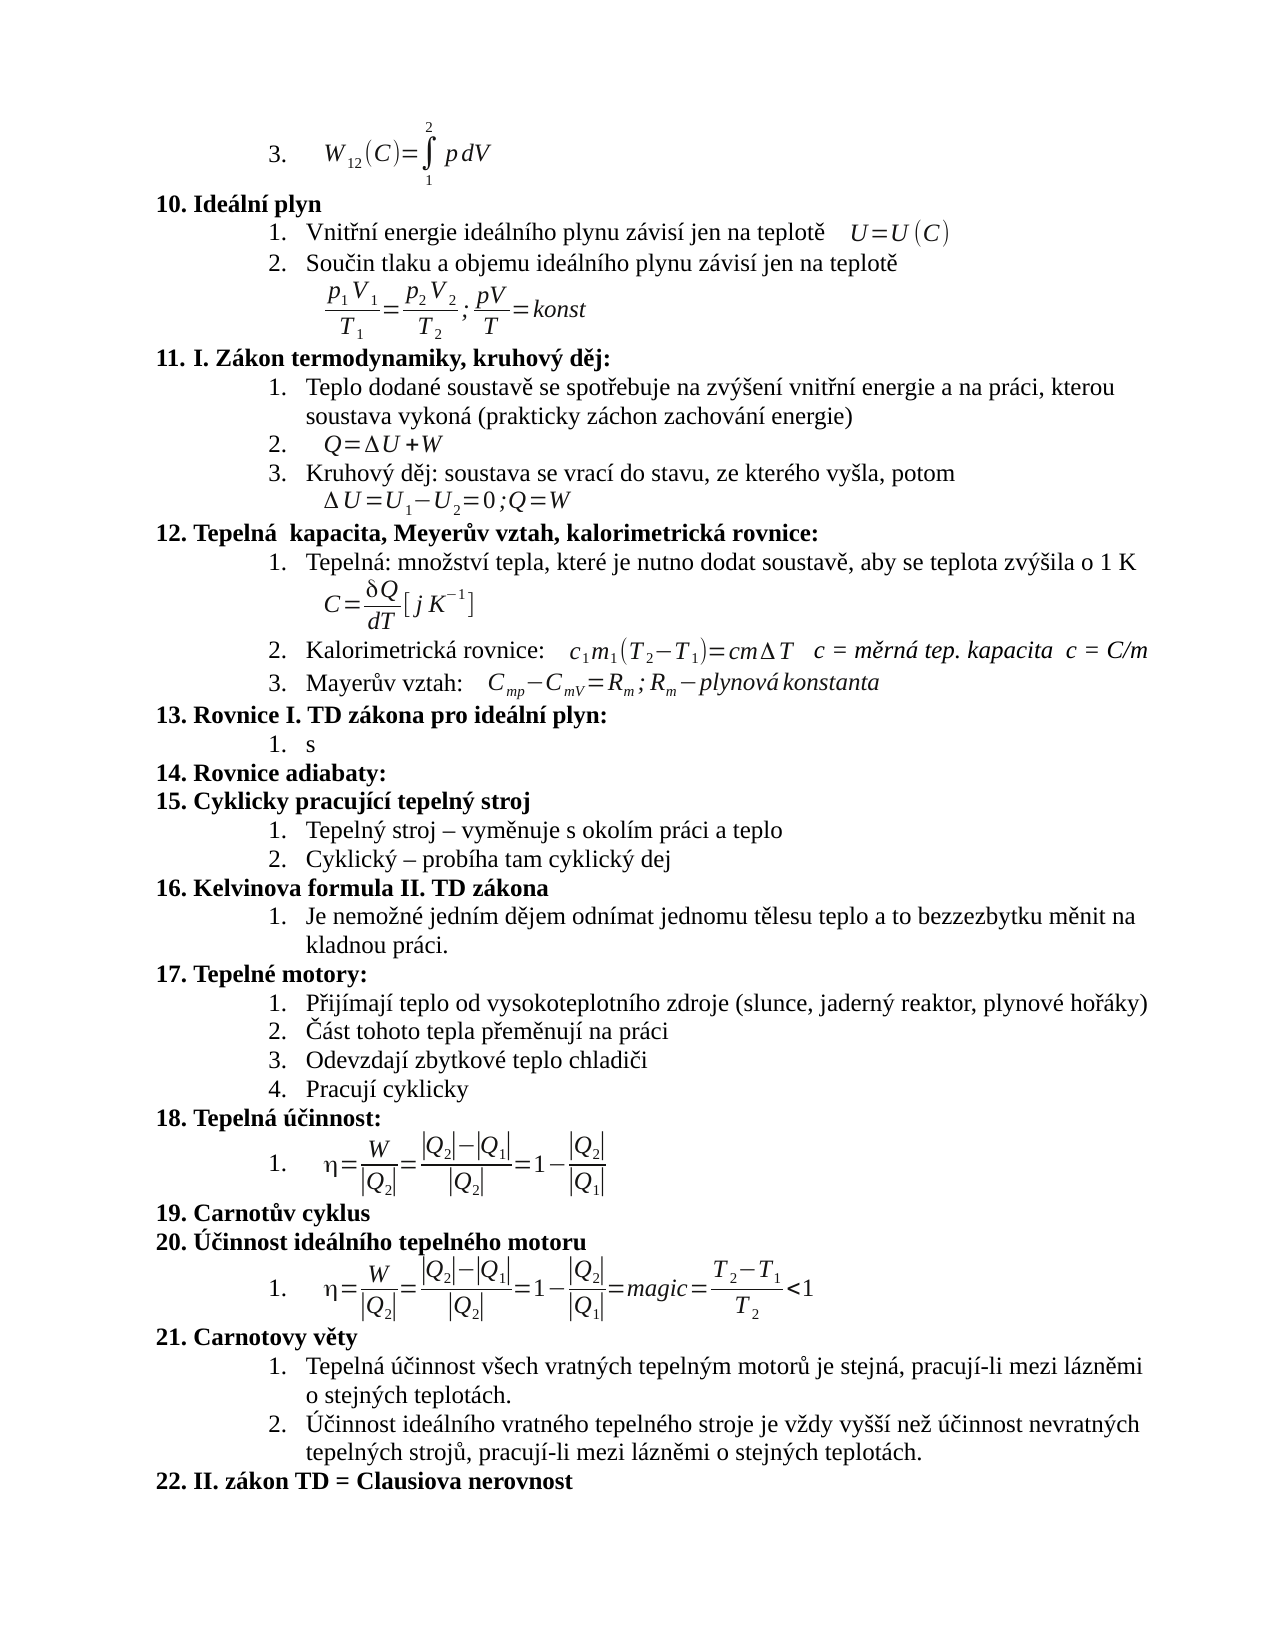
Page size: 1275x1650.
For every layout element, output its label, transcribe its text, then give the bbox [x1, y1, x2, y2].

list Tepelný stroj – vyměnuje s okolím práci a teplo [268, 815, 1157, 844]
list Tepelná účinnost: [156, 1103, 1157, 1131]
list Kalorimetrická rovnice: c = měrná tep. kapacita c = C/m [268, 635, 1157, 668]
list Tepelná kapacita, Meyerův vztah, kalorimetrická rovnice: [156, 518, 1157, 547]
list Kruhový děj: soustava se vrací do stavu, ze kterého vyšla, potom [268, 458, 1157, 518]
list Kelvinova formula II. TD zákona [156, 873, 1157, 901]
list Teplo dodané soustavě se spotřebuje na zvýšení vnitřní energie a na práci, kterou soustava vykoná (prakticky záchon zachování energie) [268, 372, 1157, 429]
list Rovnice adiabaty: [156, 758, 1157, 786]
list Carnotovy věty [156, 1322, 1157, 1351]
list Pracují cyklicky [268, 1074, 1157, 1103]
list Tepelná: množství tepla, které je nutno dodat soustavě, aby se teplota zvýšila o 1 K [268, 547, 1157, 635]
list II. zákon TD = Clausiova nerovnost [156, 1466, 1157, 1495]
list Rovnice I. TD zákona pro ideální plyn: [156, 700, 1157, 729]
list Tepelná účinnost všech vratných tepelným motorů je stejná, pracují-li mezi lázněmi o stejných teplotách. [268, 1351, 1157, 1409]
list Ideální plyn [156, 189, 1157, 217]
list Carnotův cyklus [156, 1198, 1157, 1227]
list Tepelné motory: [156, 959, 1157, 988]
list Vnitřní energie ideálního plynu závisí jen na teplotě [268, 217, 1157, 248]
list Přijímají teplo od vysokoteplotního zdroje (slunce, jaderný reaktor, plynové hořáky) [268, 988, 1157, 1016]
list Účinnost ideálního vratného tepelného stroje je vždy vyšší než účinnost nevratných tepelných strojů, pracují-li mezi lázněmi o stejných teplotách. [268, 1409, 1157, 1466]
list Mayerův vztah: [268, 668, 1157, 700]
list Cyklický – probíha tam cyklický dej [268, 844, 1157, 873]
list s [268, 729, 1157, 758]
list I. Zákon termodynamiky, kruhový děj: [156, 343, 1157, 372]
list Část tohoto tepla přeměnují na práci [268, 1016, 1157, 1045]
list Odevzdají zbytkové teplo chladiči [268, 1045, 1157, 1074]
list Účinnost ideálního tepelného motoru [156, 1227, 1157, 1256]
list Je nemožné jedním dějem odnímat jednomu tělesu teplo a to bezzezbytku měnit na kladnou práci. [268, 901, 1157, 959]
list Cyklicky pracující tepelný stroj [156, 786, 1157, 815]
list Součin tlaku a objemu ideálního plynu závisí jen na teplotě [268, 248, 1157, 343]
